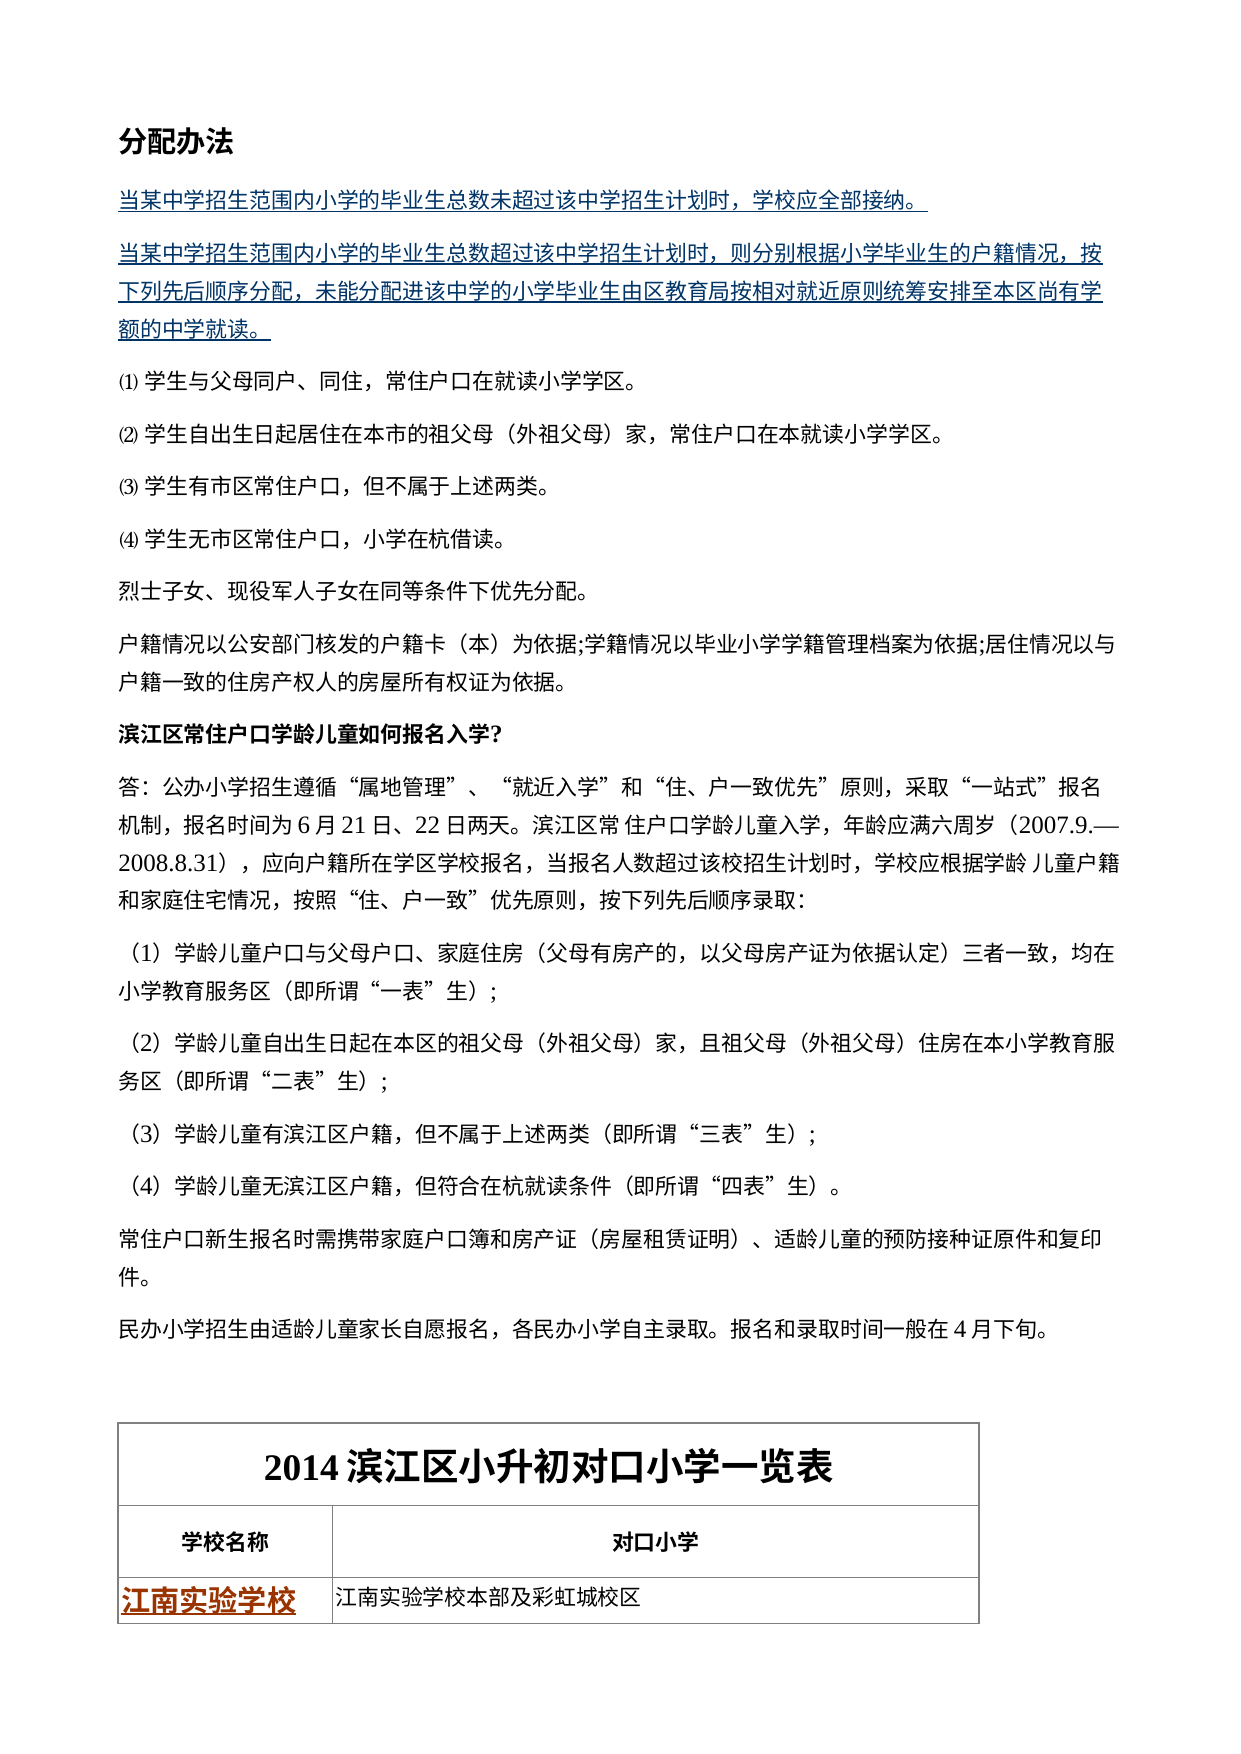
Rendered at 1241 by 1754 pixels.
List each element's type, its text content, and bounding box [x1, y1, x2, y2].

text 滨江区常住户口学龄儿童如何报名入学? [118, 717, 1122, 749]
text 当某中学招生范围内小学的毕业生总数超过该中学招生计划时，则分别根据小学毕业生的户籍情况，按下列先后顺序分配，未能分配进该中学的小学毕业生由区教育局按相对就近原则统筹安排至本区尚有学额的中学就读。 [118, 236, 1122, 343]
table_cell 江南实验学校本部及彩虹城校区 [333, 1578, 978, 1622]
text ⑴学生与父母同户、同住，常住户口在就读小学学区。 [118, 364, 1122, 396]
text （4）学龄儿童无滨江区户籍，但符合在杭就读条件（即所谓“四表”生）。 [118, 1169, 1122, 1201]
text 民办小学招生由适龄儿童家长自愿报名，各民办小学自主录取。报名和录取时间一般在4月下旬。 [118, 1312, 1122, 1344]
text （1）学龄儿童户口与父母户口、家庭住房（父母有房产的，以父母房产证为依据认定）三者一致，均在小学教育服务区（即所谓“一表”生）; [118, 936, 1122, 1006]
text 户籍情况以公安部门核发的户籍卡（本）为依据;学籍情况以毕业小学学籍管理档案为依据;居住情况以与户籍一致的住房产权人的房屋所有权证为依据。 [118, 627, 1122, 696]
text 常住户口新生报名时需携带家庭户口簿和房产证（房屋租赁证明）、适龄儿童的预防接种证原件和复印件。 [118, 1222, 1122, 1291]
table_header 2014滨江区小升初对口小学一览表 [119, 1424, 978, 1505]
text 当某中学招生范围内小学的毕业生总数未超过该中学招生计划时，学校应全部接纳。 [118, 183, 1122, 215]
text ⑵学生自出生日起居住在本市的祖父母（外祖父母）家，常住户口在本就读小学学区。 [118, 417, 1122, 448]
table_cell 对口小学 [333, 1506, 978, 1577]
text ⑷学生无市区常住户口，小学在杭借读。 [118, 522, 1122, 553]
text 分配办法 [118, 118, 1122, 160]
table_cell 江南实验学校 [119, 1578, 332, 1622]
table_cell 学校名称 [119, 1506, 332, 1577]
text （3）学龄儿童有滨江区户籍，但不属于上述两类（即所谓“三表”生）; [118, 1117, 1122, 1148]
text ⑶学生有市区常住户口，但不属于上述两类。 [118, 469, 1122, 501]
text 答：公办小学招生遵循“属地管理”、“就近入学”和“住、户一致优先”原则，采取“一站式”报名机制，报名时间为6月21日、22日两天。滨江区常 住户口学龄儿童入学，年龄应满六周岁（2007.9.—2008.8.31），应向户籍所在学区学校报名，当报名人数超过该校招生计划时，学校应根据学龄 儿童户籍和家庭住宅情况，按照“住、户一致”优先原则，按下列先后顺序录取： [118, 770, 1122, 915]
text （2）学龄儿童自出生日起在本区的祖父母（外祖父母）家，且祖父母（外祖父母）住房在本小学教育服务区（即所谓“二表”生）; [118, 1026, 1122, 1096]
text 烈士子女、现役军人子女在同等条件下优先分配。 [118, 574, 1122, 606]
